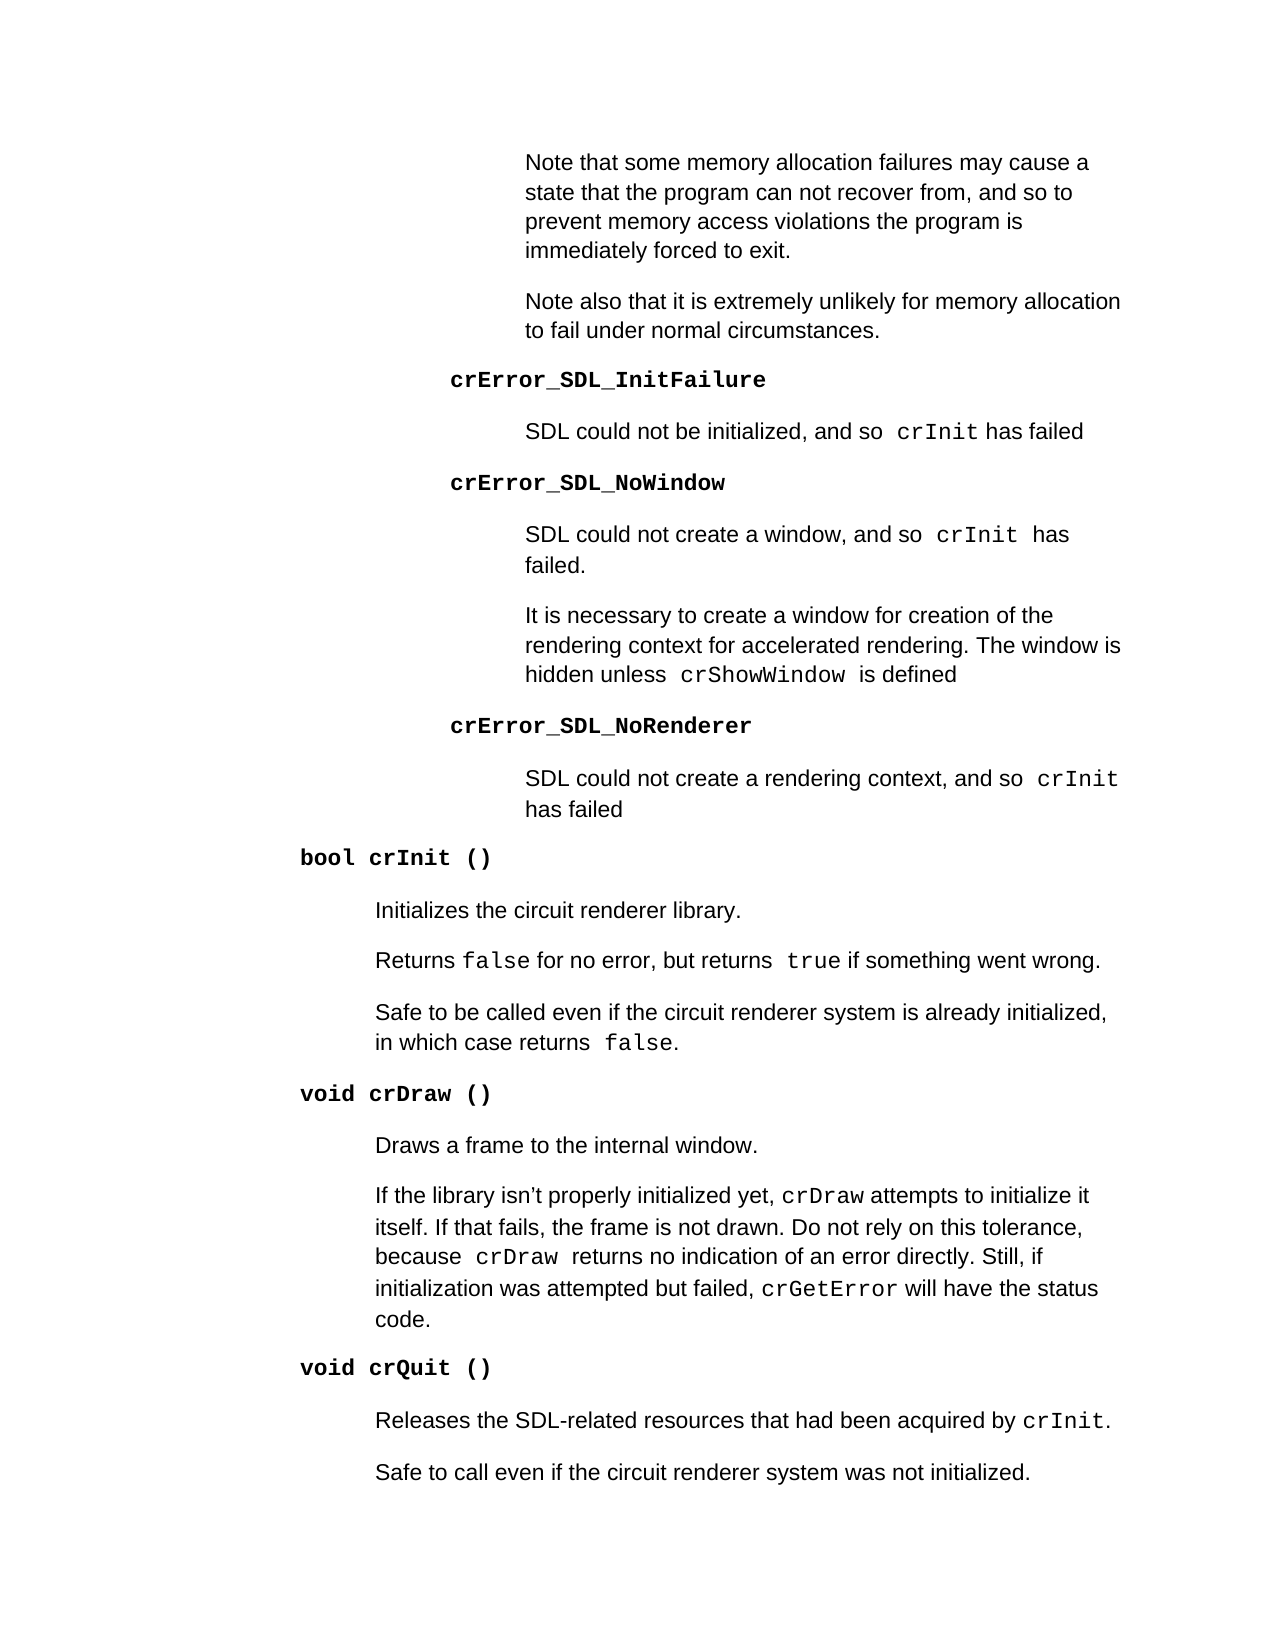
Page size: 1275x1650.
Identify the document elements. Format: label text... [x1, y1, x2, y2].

text Returns false for no error, but returns true if something went wrong. [375, 948, 1125, 975]
text If the library isn’t properly initialized yet, crDraw attempts to initialize it itself. If that fails, the frame is not drawn. Do not rely on this tolerance, because crDraw returns no indication of an error directly. Still, if initialization was attempted but failed, crGetError will have the status code. [375, 1183, 1125, 1332]
text It is necessary to create a window for creation of the rendering context for accelerated rendering. The window is hidden unless crShowWindow is defined [525, 603, 1125, 690]
text Initializes the circuit renderer library. [375, 897, 1125, 923]
text SDL could not create a rendering context, and so crInit has failed [525, 765, 1125, 822]
text SDL could not create a window, and so crInit has failed. [525, 522, 1125, 579]
text Safe to call even if the circuit renderer system was not initialized. [375, 1460, 1125, 1486]
text void crDraw () [225, 1082, 1125, 1108]
text Note also that it is extremely unlikely for memory allocation to fail under normal circumstances. [525, 288, 1125, 343]
text crError_SDL_NoRenderer [375, 714, 1125, 741]
text Draws a frame to the internal window. [375, 1133, 1125, 1158]
text crError_SDL_InitFailure [375, 368, 1125, 394]
text void crQuit () [225, 1357, 1125, 1383]
text Note that some memory allocation failures may cause a state that the program can not recover from, and so to prevent memory access violations the program is immediately forced to exit. [525, 150, 1125, 264]
text Releases the SDL-related resources that had been acquired by crInit. [375, 1407, 1125, 1435]
text Safe to be called even if the circuit renderer system is already initialized, in which case returns false. [375, 1000, 1125, 1057]
text bool crInit () [225, 847, 1125, 873]
text SDL could not be initialized, and so crInit has failed [450, 418, 1125, 446]
text crError_SDL_NoWindow [450, 471, 1125, 497]
